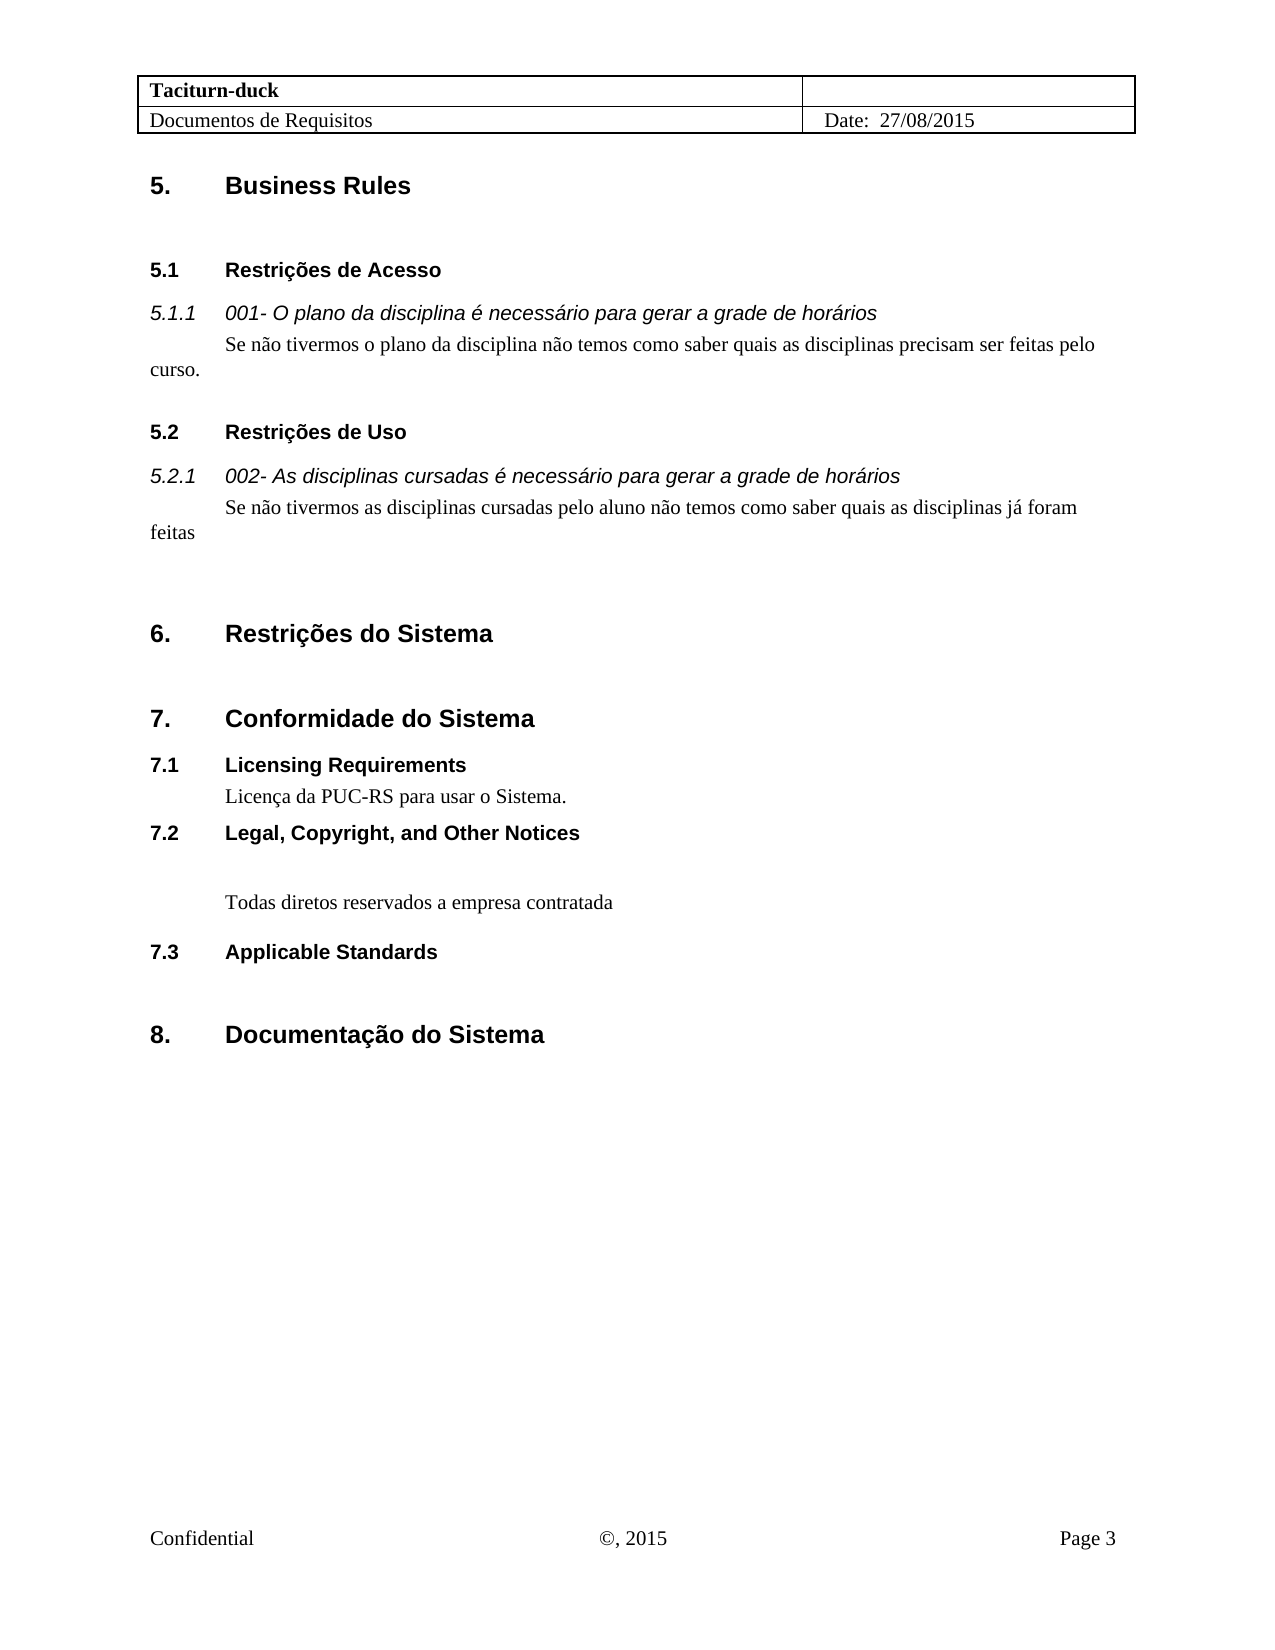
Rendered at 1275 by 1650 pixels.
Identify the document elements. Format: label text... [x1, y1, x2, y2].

subtitle Restrições de Uso [150, 419, 1125, 444]
subtitle Licensing Requirements [150, 751, 1125, 776]
subtitle Legal, Copyright, and Other Notices [150, 820, 1125, 845]
text Todas diretos reservados a empresa contratada [225, 889, 1125, 914]
text Licença da PUC-RS para usar o Sistema. [150, 783, 1125, 808]
subtitle 001- O plano da disciplina é necessário para gerar a grade de horários [150, 300, 1125, 325]
subtitle Restrições do Sistema [150, 619, 1125, 648]
subtitle Conformidade do Sistema [150, 704, 1125, 733]
subtitle Restrições de Acesso [150, 256, 1125, 281]
subtitle Applicable Standards [150, 939, 1125, 964]
text Se não tivermos o plano da disciplina não temos como saber quais as disciplinas precisam ser feitas pelo curso. [150, 331, 1125, 381]
subtitle Documentação do Sistema [150, 1020, 1125, 1049]
text Se não tivermos as disciplinas cursadas pelo aluno não temos como saber quais as disciplinas já foram feitas [150, 494, 1125, 544]
subtitle Business Rules [150, 171, 1125, 200]
subtitle 002- As disciplinas cursadas é necessário para gerar a grade de horários [150, 463, 1125, 488]
